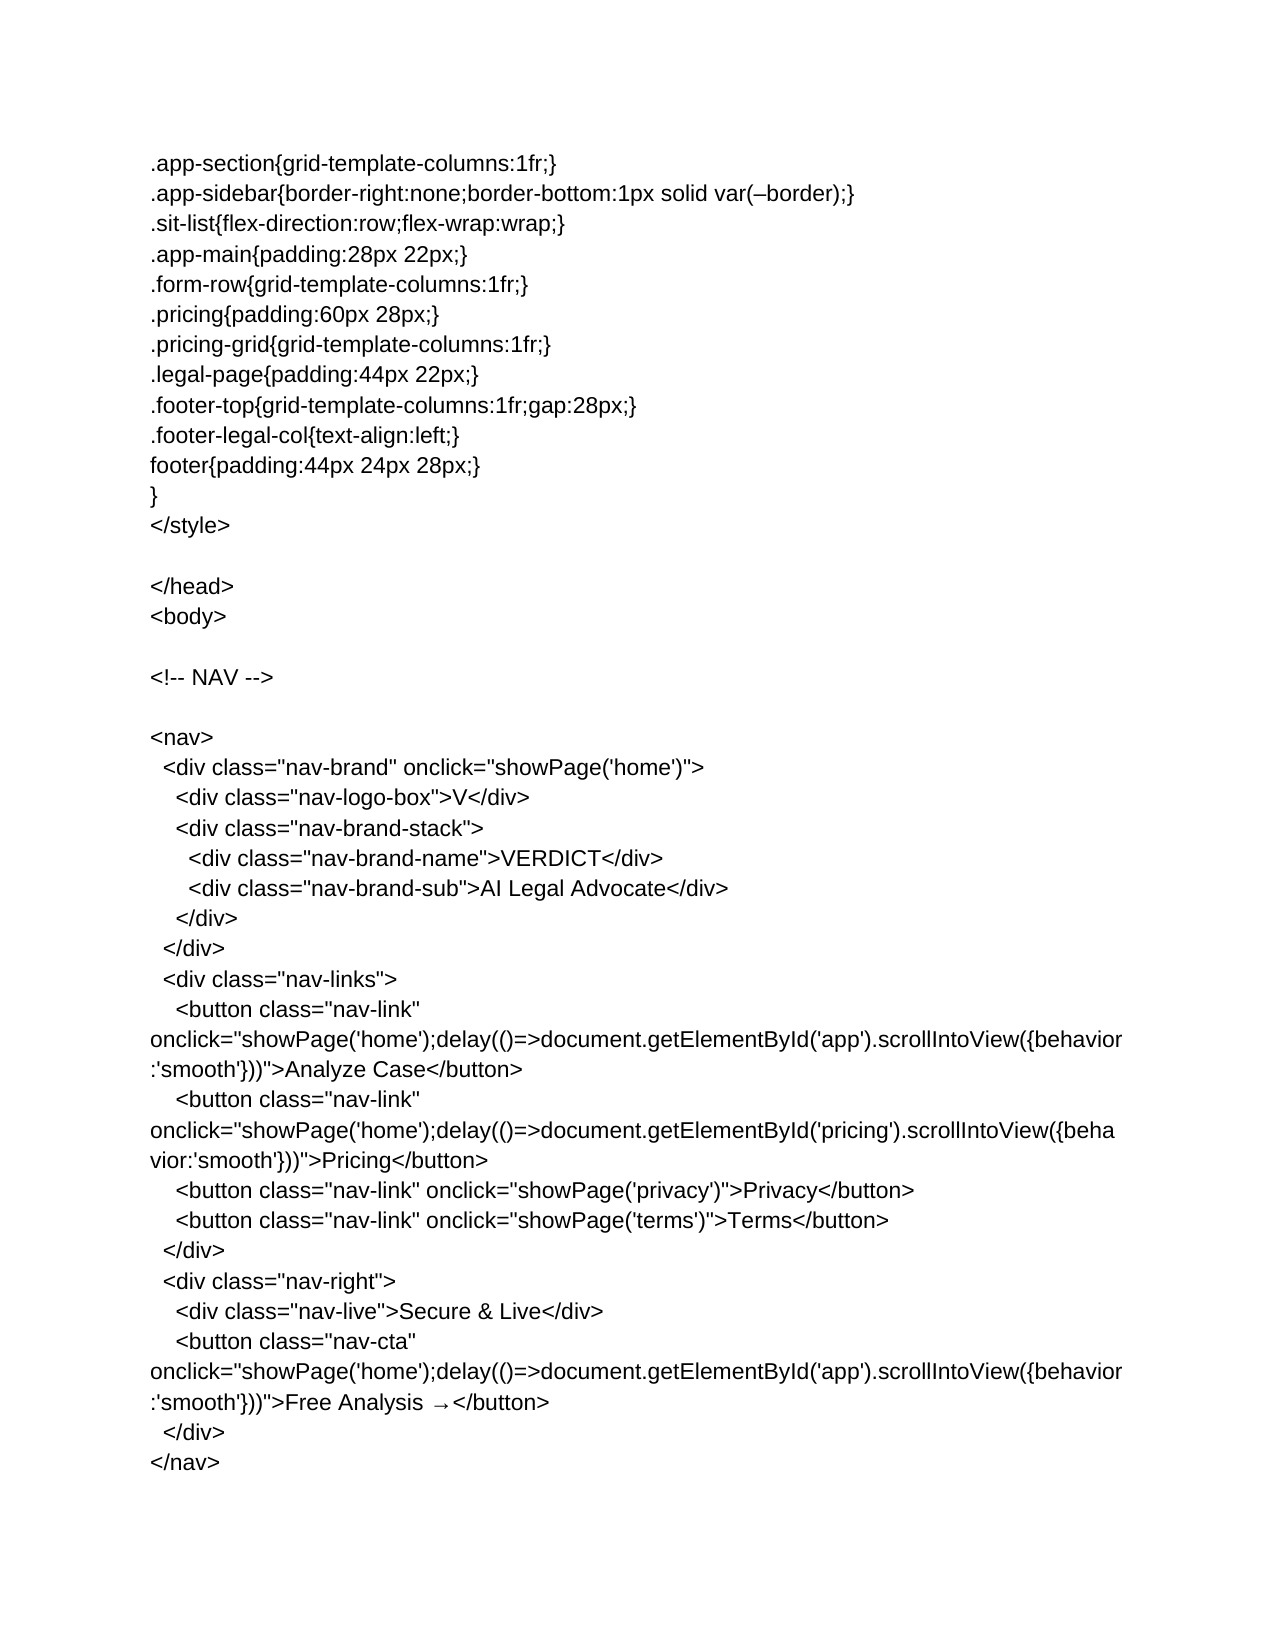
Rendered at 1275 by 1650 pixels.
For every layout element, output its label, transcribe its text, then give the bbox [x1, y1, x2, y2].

text <button class="nav-cta" onclick="showPage('home');delay(()=>document.getElementById('app').scrollIntoView({behavior:'smooth'}))">Free Analysis →</button> [150, 1328, 1125, 1415]
text .pricing{padding:60px 28px;} [150, 301, 1125, 327]
text </style> [150, 512, 1125, 539]
text <nav> [150, 724, 1125, 750]
text <div class="nav-brand" onclick="showPage('home')"> [150, 754, 1125, 781]
text <body> [150, 603, 1125, 629]
text <button class="nav-link" onclick="showPage('home');delay(()=>document.getElementById('app').scrollIntoView({behavior:'smooth'}))">Analyze Case</button> [150, 996, 1125, 1083]
text footer{padding:44px 24px 28px;} [150, 452, 1125, 478]
text .app-section{grid-template-columns:1fr;} [150, 150, 1125, 176]
text <div class="nav-brand-sub">AI Legal Advocate</div> [150, 875, 1125, 901]
text .app-main{padding:28px 22px;} [150, 241, 1125, 267]
text .app-sidebar{border-right:none;border-bottom:1px solid var(–border);} [150, 180, 1125, 207]
text </div> [150, 1419, 1125, 1445]
text <div class="nav-logo-box">V</div> [150, 784, 1125, 811]
text .legal-page{padding:44px 22px;} [150, 361, 1125, 388]
text </div> [150, 935, 1125, 962]
text <button class="nav-link" onclick="showPage('privacy')">Privacy</button> [150, 1177, 1125, 1203]
text <div class="nav-brand-stack"> [150, 814, 1125, 841]
text .pricing-grid{grid-template-columns:1fr;} [150, 331, 1125, 358]
text </head> [150, 573, 1125, 599]
text <div class="nav-brand-name">VERDICT</div> [150, 845, 1125, 871]
text .footer-legal-col{text-align:left;} [150, 422, 1125, 448]
text } [150, 482, 1125, 509]
text <button class="nav-link" onclick="showPage('home');delay(()=>document.getElementById('pricing').scrollIntoView({behavior:'smooth'}))">Pricing</button> [150, 1086, 1125, 1173]
text .footer-top{grid-template-columns:1fr;gap:28px;} [150, 392, 1125, 418]
text </div> [150, 905, 1125, 932]
text <div class="nav-right"> [150, 1268, 1125, 1294]
text .form-row{grid-template-columns:1fr;} [150, 271, 1125, 297]
text </div> [150, 1237, 1125, 1264]
text <div class="nav-live">Secure & Live</div> [150, 1298, 1125, 1324]
text .sit-list{flex-direction:row;flex-wrap:wrap;} [150, 210, 1125, 237]
text <button class="nav-link" onclick="showPage('terms')">Terms</button> [150, 1207, 1125, 1234]
text <div class="nav-links"> [150, 966, 1125, 992]
text </nav> [150, 1449, 1125, 1475]
text <!-- NAV --> [150, 663, 1125, 690]
